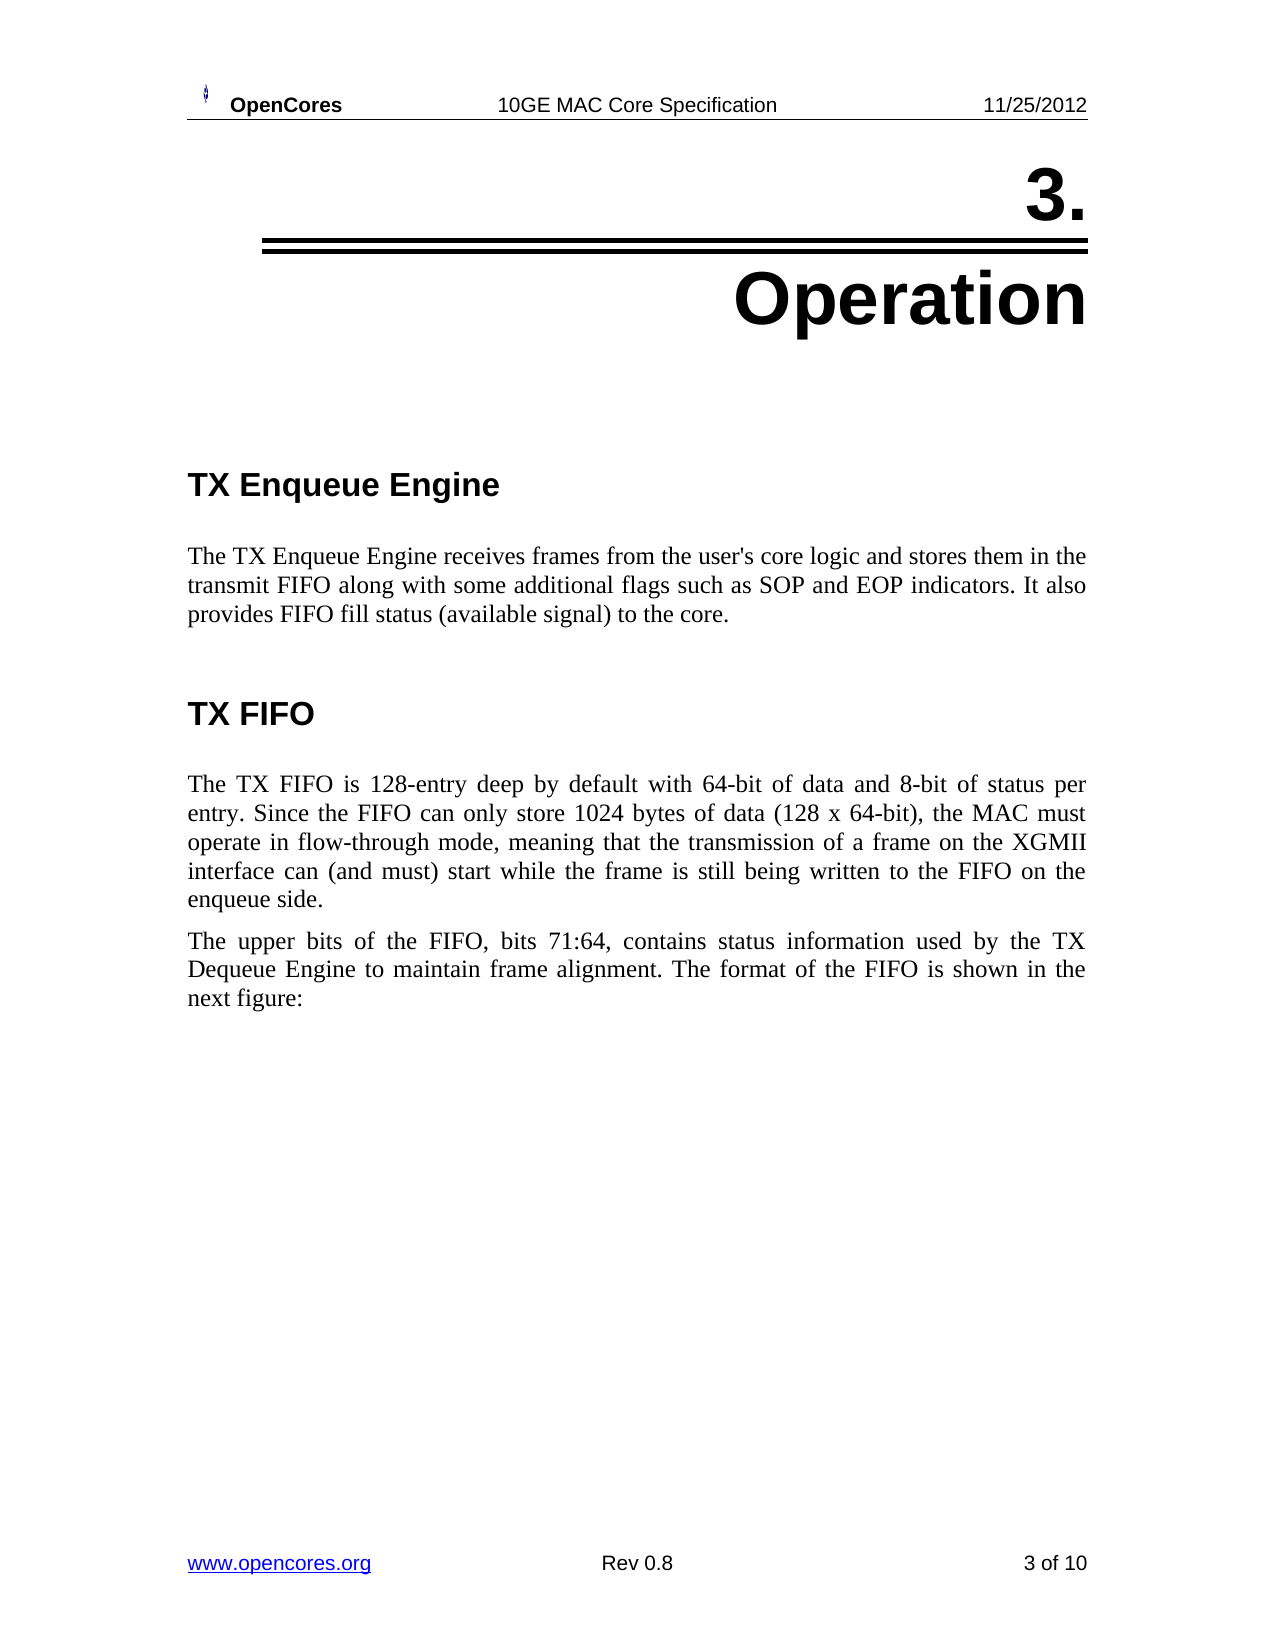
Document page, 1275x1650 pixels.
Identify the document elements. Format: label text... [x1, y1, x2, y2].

text The TX Enqueue Engine receives frames from the user's core logic and stores them in the transmit FIFO along with some additional flags such as SOP and EOP indicators. It also provides FIFO fill status (available signal) to the core. [187, 541, 1088, 627]
text The TX FIFO is 128-entry deep by default with 64-bit of data and 8-bit of status per entry. Since the FIFO can only store 1024 bytes of data (128 x 64-bit), the MAC must operate in flow-through mode, meaning that the transmission of a frame on the XGMII interface can (and must) start while the frame is still being written to the FIFO on the enqueue side. [187, 769, 1088, 913]
subtitle TX FIFO [187, 694, 1088, 732]
subtitle TX Enqueue Engine [187, 465, 1088, 504]
subtitle Operation [187, 254, 1088, 340]
text The upper bits of the FIFO, bits 71:64, contains status information used by the TX Dequeue Engine to maintain frame alignment. The format of the FIFO is shown in the next figure: [187, 926, 1088, 1012]
